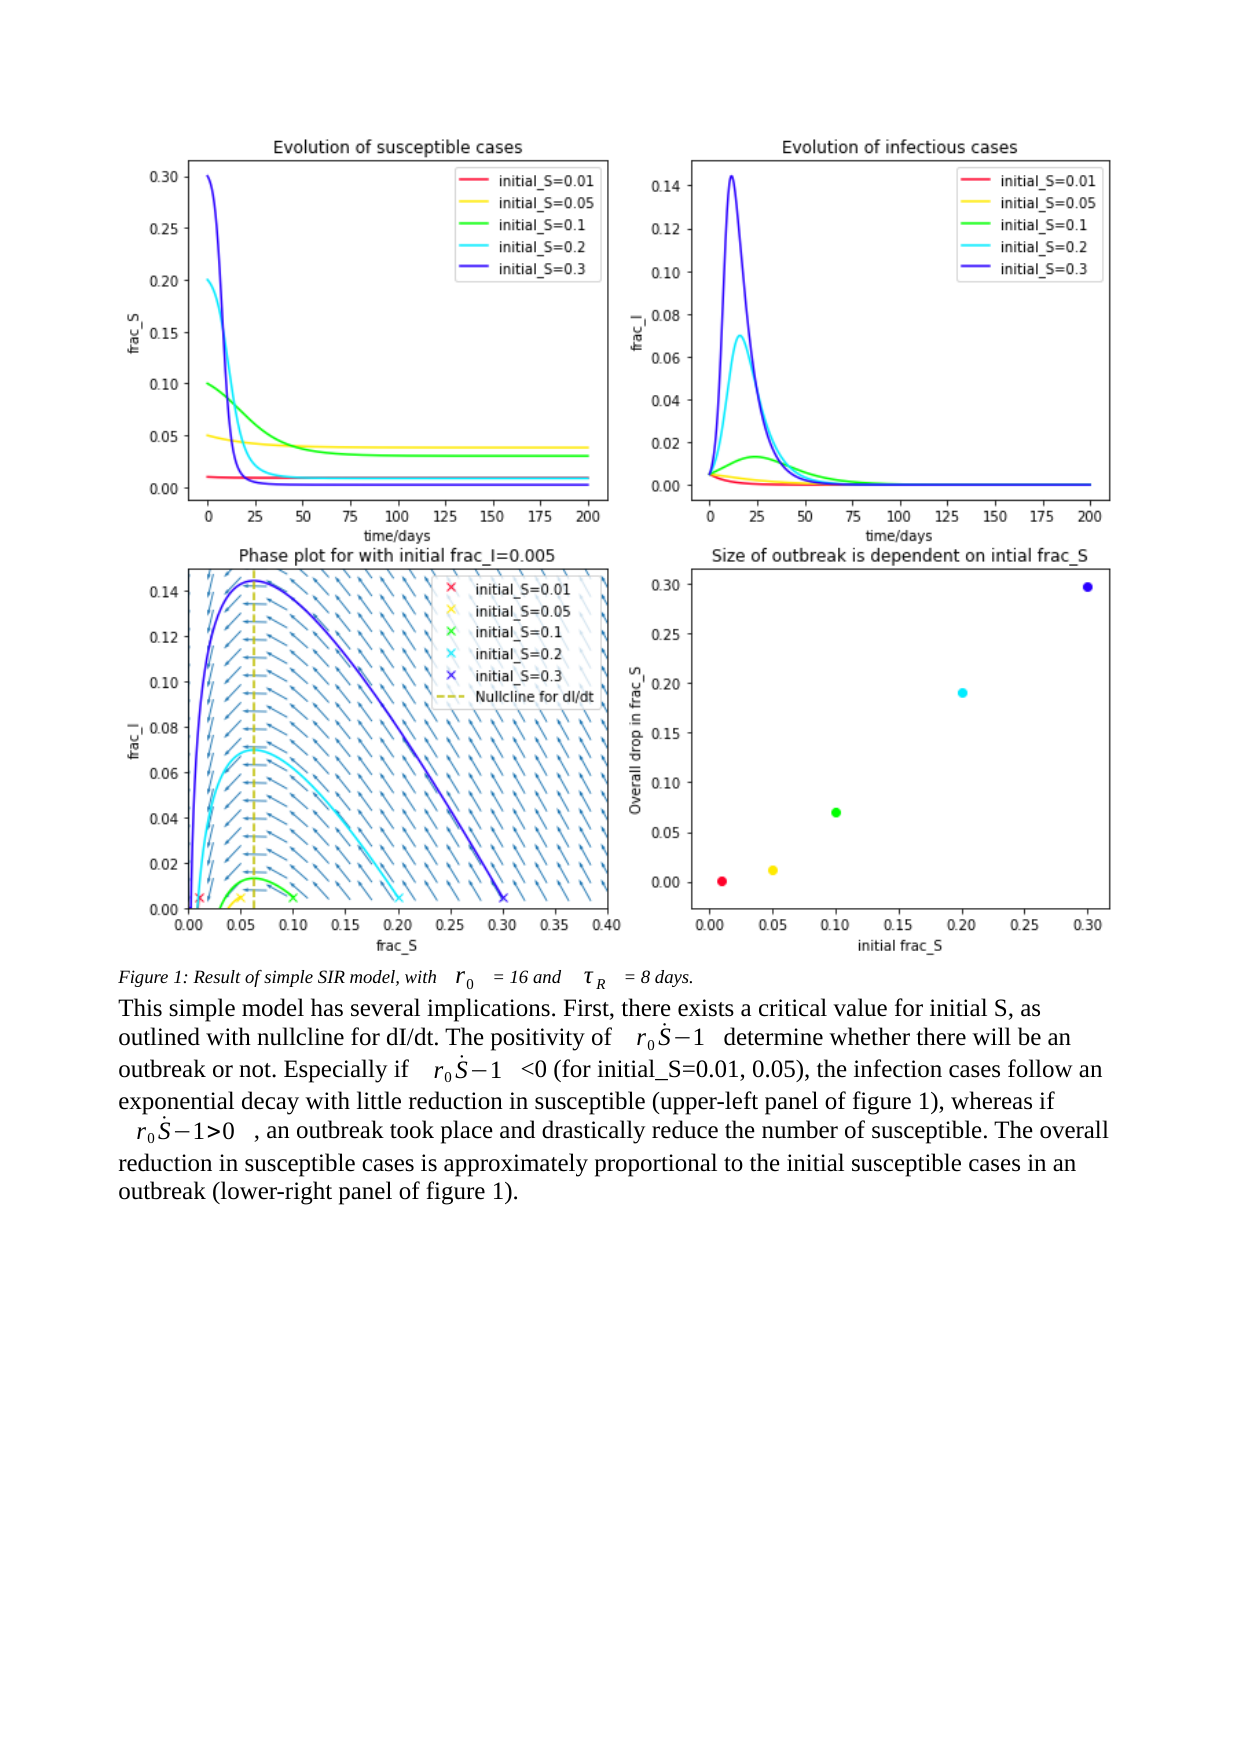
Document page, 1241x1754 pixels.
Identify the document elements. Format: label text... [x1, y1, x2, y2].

text This simple model has several implications. First, there exists a critical value for initial S, as outlined with nullcline for dI/dt. The positivity of determine whether there will be an outbreak or not. Especially if <0 (for initial_S=0.01, 0.05), the infection cases follow an exponential decay with little reduction in susceptible (upper-left panel of figure 1), whereas if , an outbreak took place and drastically reduce the number of susceptible. The overall reduction in susceptible cases is approximately proportional to the initial susceptible cases in an outbreak (lower-right panel of figure 1). [118, 993, 1122, 1205]
text Figure 1: Result of simple SIR model, with= 16 and = 8 days. [118, 962, 1122, 993]
picture [118, 130, 1123, 962]
